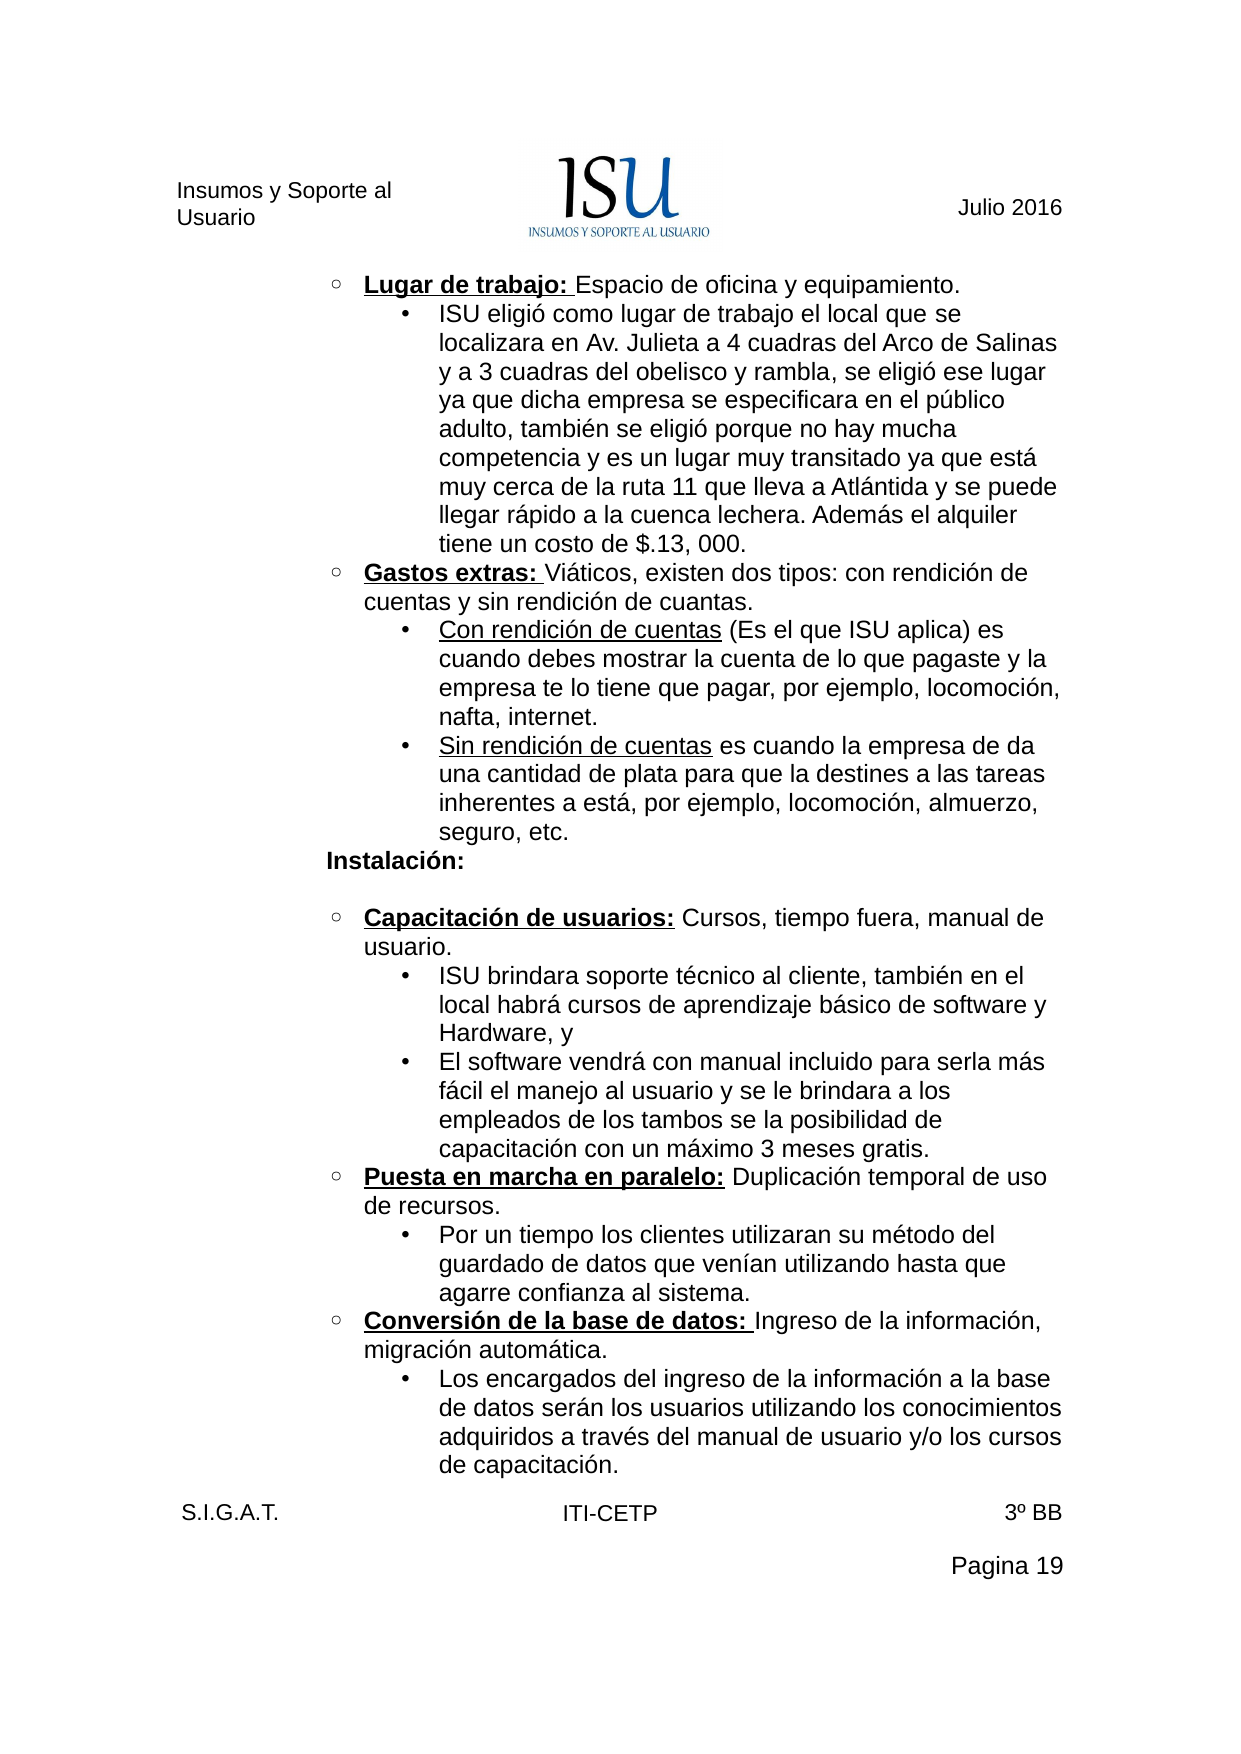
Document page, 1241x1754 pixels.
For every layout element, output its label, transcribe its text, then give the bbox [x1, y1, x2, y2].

list Capacitación de usuarios: Cursos, tiempo fuera, manual de usuario. [326, 903, 1063, 961]
list Gastos extras: Viáticos, existen dos tipos: con rendición de cuentas y sin rendición de cuantas. [326, 558, 1063, 616]
list Lugar de trabajo: Espacio de oficina y equipamiento. [326, 270, 1063, 299]
list Los encargados del ingreso de la información a la base de datos serán los usuarios utilizando los conocimientos adquiridos a través del manual de usuario y/o los cursos de capacitación. [401, 1364, 1063, 1479]
list El software vendrá con manual incluido para serla más fácil el manejo al usuario y se le brindara a los empleados de los tambos se la posibilidad de capacitación con un máximo 3 meses gratis. [401, 1047, 1063, 1162]
picture [517, 138, 723, 252]
list ISU eligió como lugar de trabajo el local que se localizara en Av. Julieta a 4 cuadras del Arco de Salinas y a 3 cuadras del obelisco y rambla, se eligió ese lugar ya que dicha empresa se especificara en el público adulto, también se eligió porque no hay mucha competencia y es un lugar muy transitado ya que está muy cerca de la ruta 11 que lleva a Atlántida y se puede llegar rápido a la cuenca lechera. Además el alquiler tiene un costo de $.13, 000. [401, 299, 1063, 558]
list Por un tiempo los clientes utilizaran su método del guardado de datos que venían utilizando hasta que agarre confianza al sistema. [401, 1220, 1063, 1306]
list Sin rendición de cuentas es cuando la empresa de da una cantidad de plata para que la destines a las tareas inherentes a está, por ejemplo, locomoción, almuerzo, seguro, etc. [401, 731, 1063, 846]
list Puesta en marcha en paralelo: Duplicación temporal de uso de recursos. [326, 1162, 1063, 1220]
list ISU brindara soporte técnico al cliente, también en el local habrá cursos de aprendizaje básico de software y Hardware, y [401, 961, 1063, 1047]
list Conversión de la base de datos: Ingreso de la información, migración automática. [326, 1306, 1063, 1364]
text Instalación: [326, 846, 1063, 874]
list Con rendición de cuentas (Es el que ISU aplica) es cuando debes mostrar la cuenta de lo que pagaste y la empresa te lo tiene que pagar, por ejemplo, locomoción, nafta, internet. [401, 616, 1063, 731]
